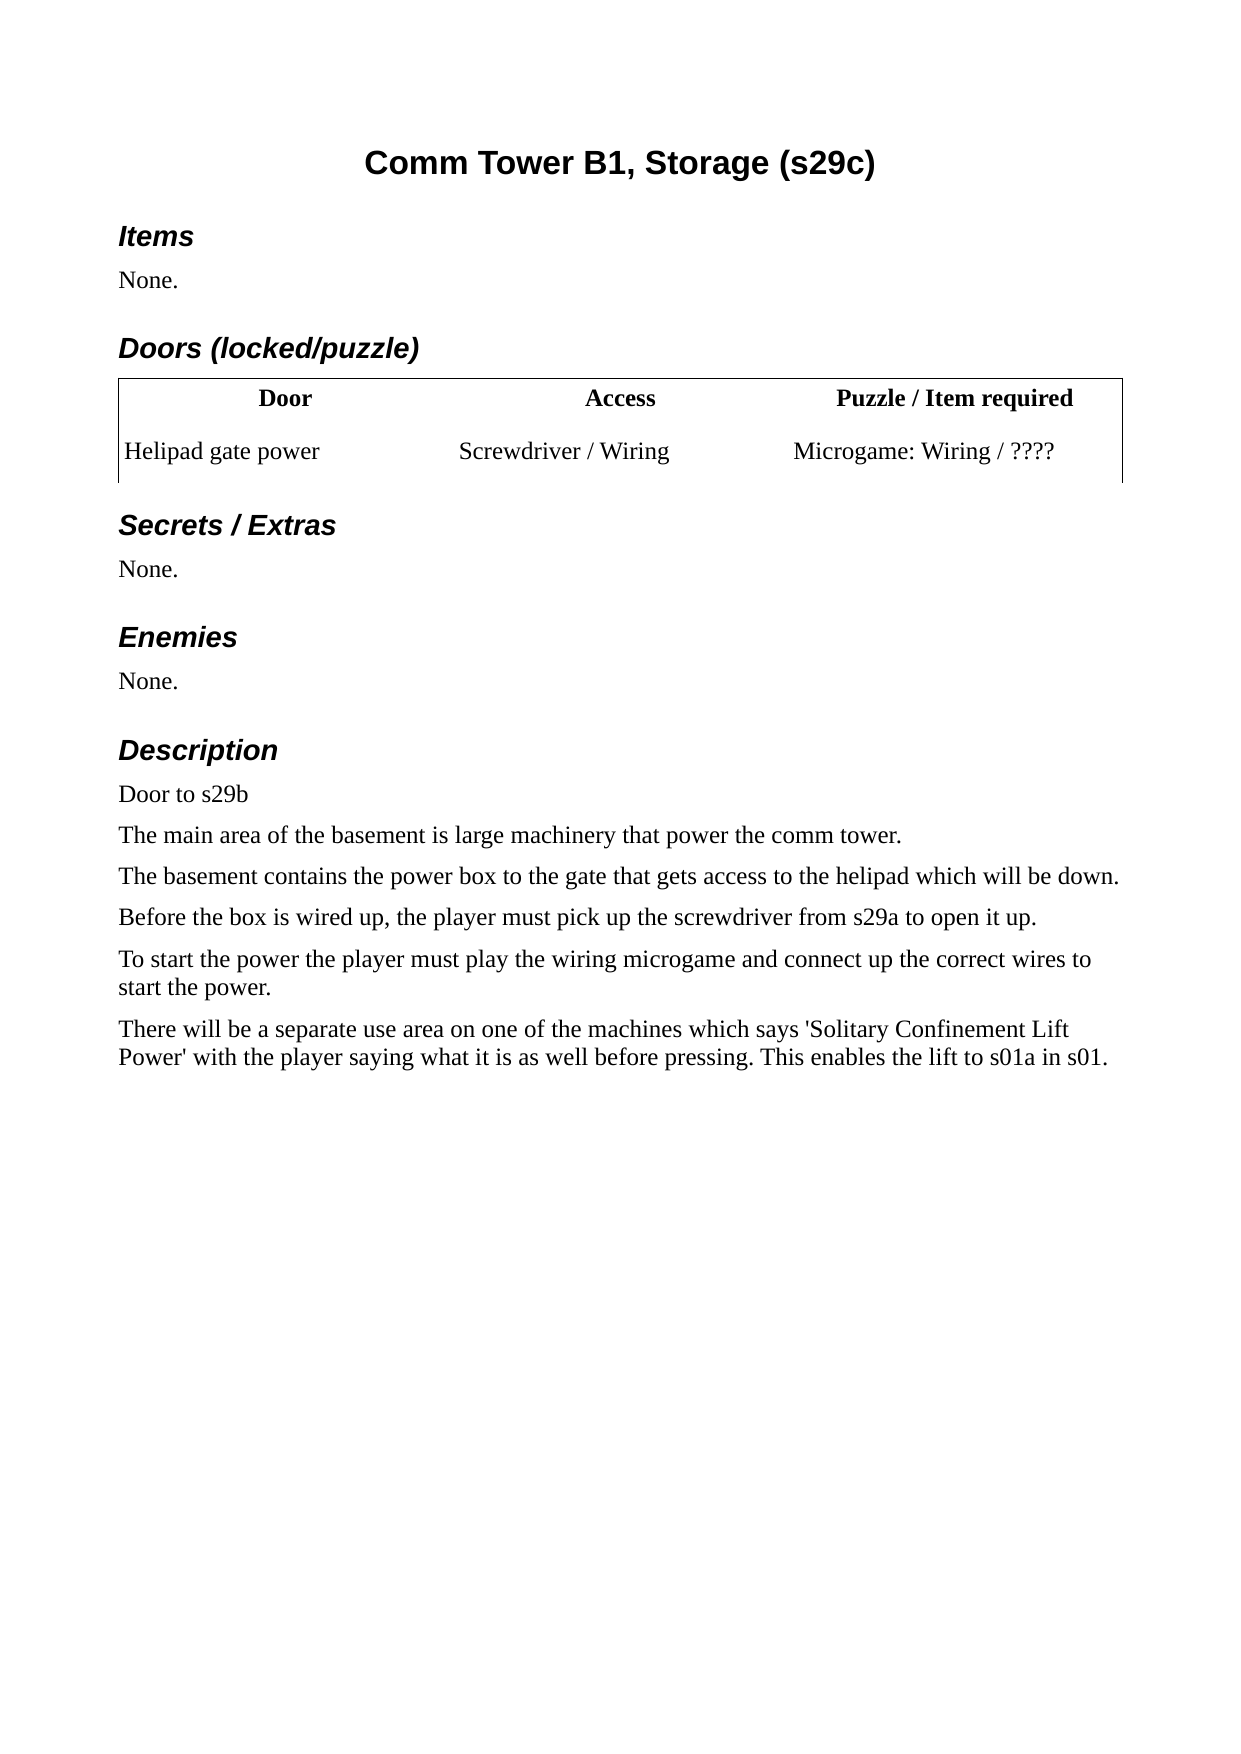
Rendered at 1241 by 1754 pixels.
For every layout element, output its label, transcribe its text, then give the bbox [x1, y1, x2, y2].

text The basement contains the power box to the gate that gets access to the helipad which will be down. [118, 861, 1122, 890]
table_cell Helipad gate power [119, 430, 453, 483]
table_cell Microgame: Wiring / ???? [788, 430, 1122, 483]
text The main area of the basement is large machinery that power the comm tower. [118, 820, 1122, 849]
subtitle Enemies [118, 620, 1122, 654]
subtitle Comm Tower B1, Storage (s29c) [118, 143, 1122, 182]
text None. [118, 265, 1122, 294]
subtitle Description [118, 733, 1122, 766]
table_header Door [119, 379, 453, 430]
subtitle Doors (locked/puzzle) [118, 332, 1122, 365]
text None. [118, 666, 1122, 695]
text Before the box is wired up, the player must pick up the screwdriver from s29a to open it up. [118, 902, 1122, 931]
subtitle Items [118, 219, 1122, 253]
text Door to s29b [118, 779, 1122, 807]
text There will be a separate use area on one of the machines which says 'Solitary Confinement Lift Power' with the player saying what it is as well before pressing. This enables the lift to s01a in s01. [118, 1014, 1122, 1071]
text None. [118, 554, 1122, 583]
table_header Puzzle / Item required [788, 379, 1122, 430]
table_cell Screwdriver / Wiring [453, 430, 787, 483]
text To start the power the player must play the wiring microgame and connect up the correct wires to start the power. [118, 944, 1122, 1001]
table_header Access [453, 379, 787, 430]
subtitle Secrets / Extras [118, 508, 1122, 542]
